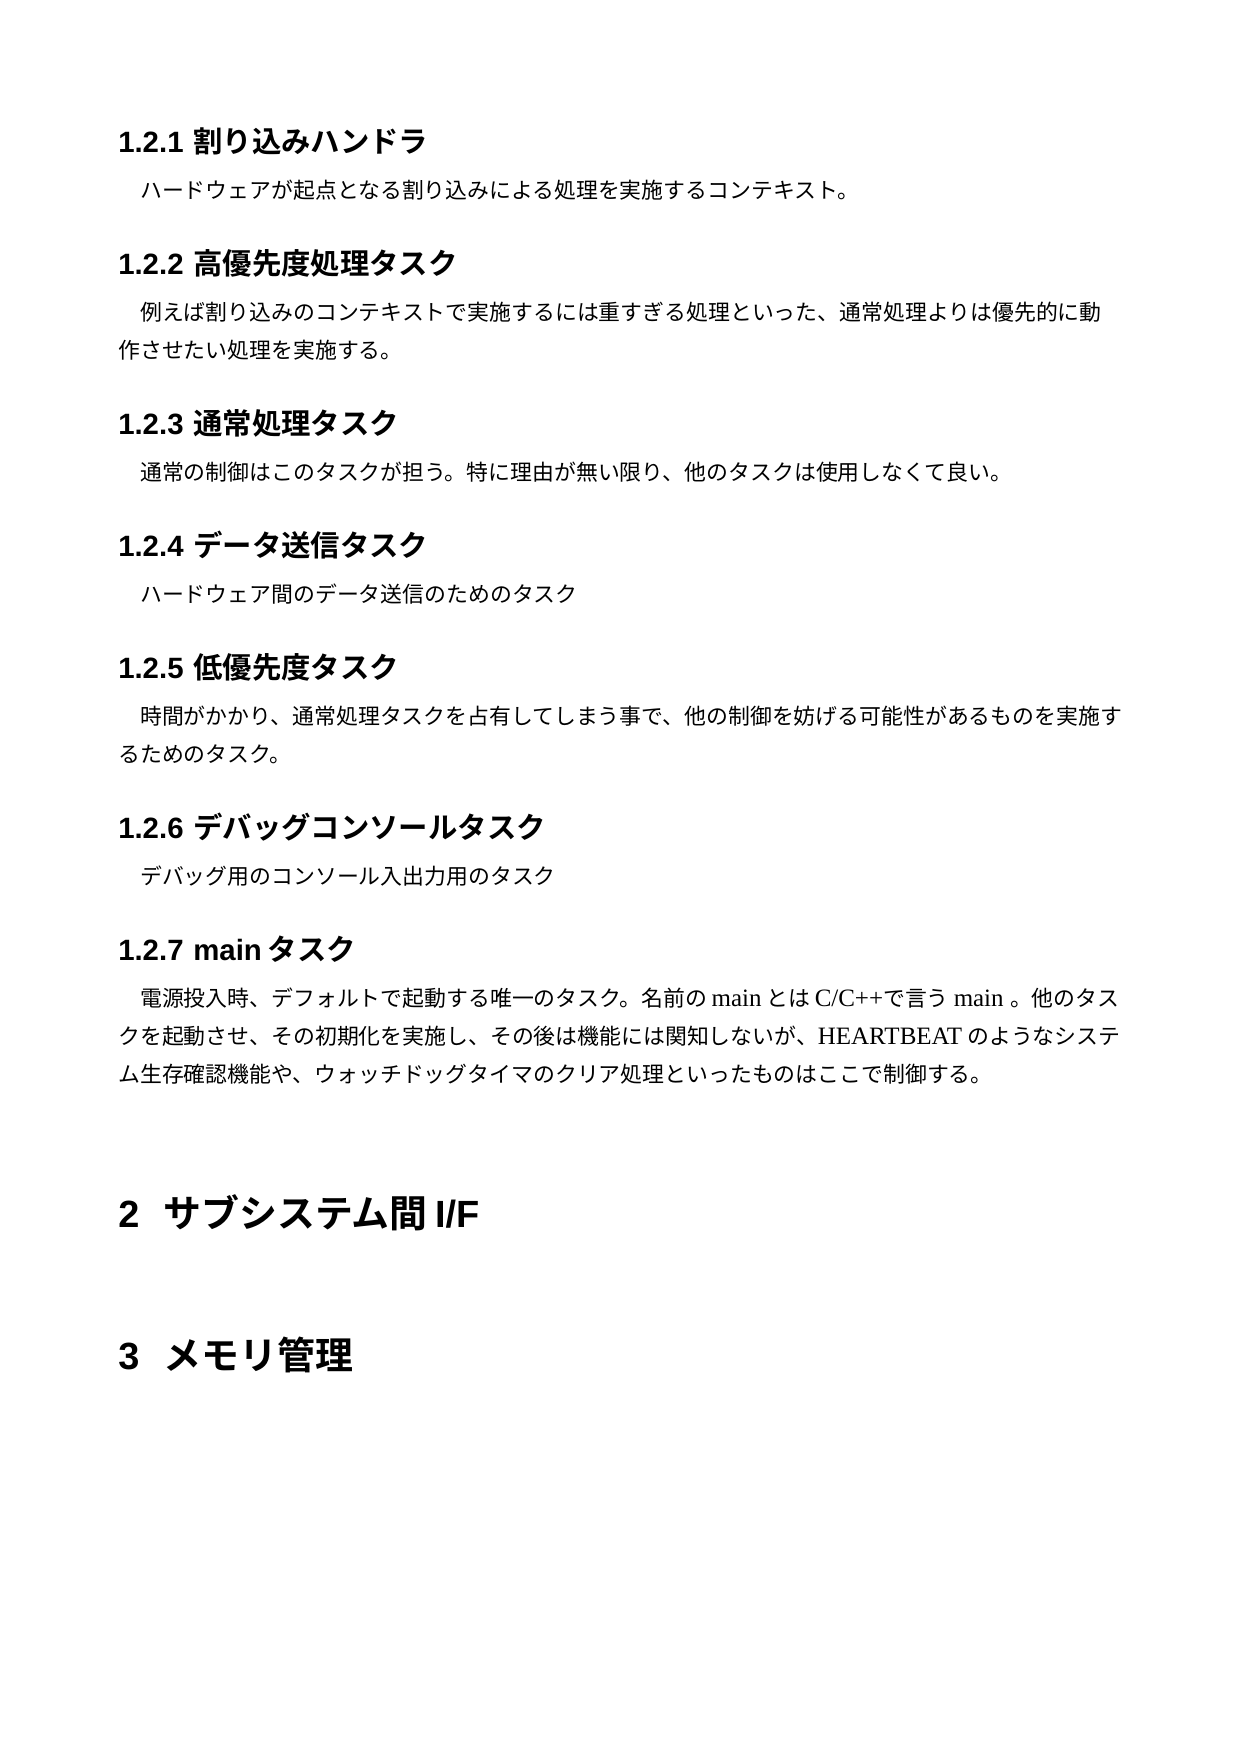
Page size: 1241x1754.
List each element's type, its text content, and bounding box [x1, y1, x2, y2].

text ハードウェア間のデータ送信のためのタスク [118, 577, 1122, 609]
text 通常の制御はこのタスクが担う。特に理由が無い限り、他のタスクは使用しなくて良い。 [118, 455, 1122, 487]
subtitle mainタスク [118, 926, 1122, 969]
subtitle メモリ管理 [118, 1325, 1122, 1380]
subtitle 高優先度処理タスク [118, 240, 1122, 283]
subtitle デバッグコンソールタスク [118, 804, 1122, 847]
subtitle サブシステム間I/F [118, 1184, 1122, 1239]
subtitle データ送信タスク [118, 522, 1122, 565]
subtitle 割り込みハンドラ [118, 118, 1122, 161]
text 時間がかかり、通常処理タスクを占有してしまう事で、他の制御を妨げる可能性があるものを実施するためのタスク。 [118, 699, 1122, 769]
subtitle 通常処理タスク [118, 400, 1122, 443]
text ハードウェアが起点となる割り込みによる処理を実施するコンテキスト。 [118, 173, 1122, 205]
text 電源投入時、デフォルトで起動する唯一のタスク。名前のmainとはC/C++で言う main 。他のタスクを起動させ、その初期化を実施し、その後は機能には関知しないが、HEARTBEATのようなシステム生存確認機能や、ウォッチドッグタイマのクリア処理といったものはここで制御する。 [118, 981, 1122, 1089]
text 例えば割り込みのコンテキストで実施するには重すぎる処理といった、通常処理よりは優先的に動作させたい処理を実施する。 [118, 295, 1122, 365]
subtitle 低優先度タスク [118, 644, 1122, 687]
text デバッグ用のコンソール入出力用のタスク [118, 859, 1122, 891]
